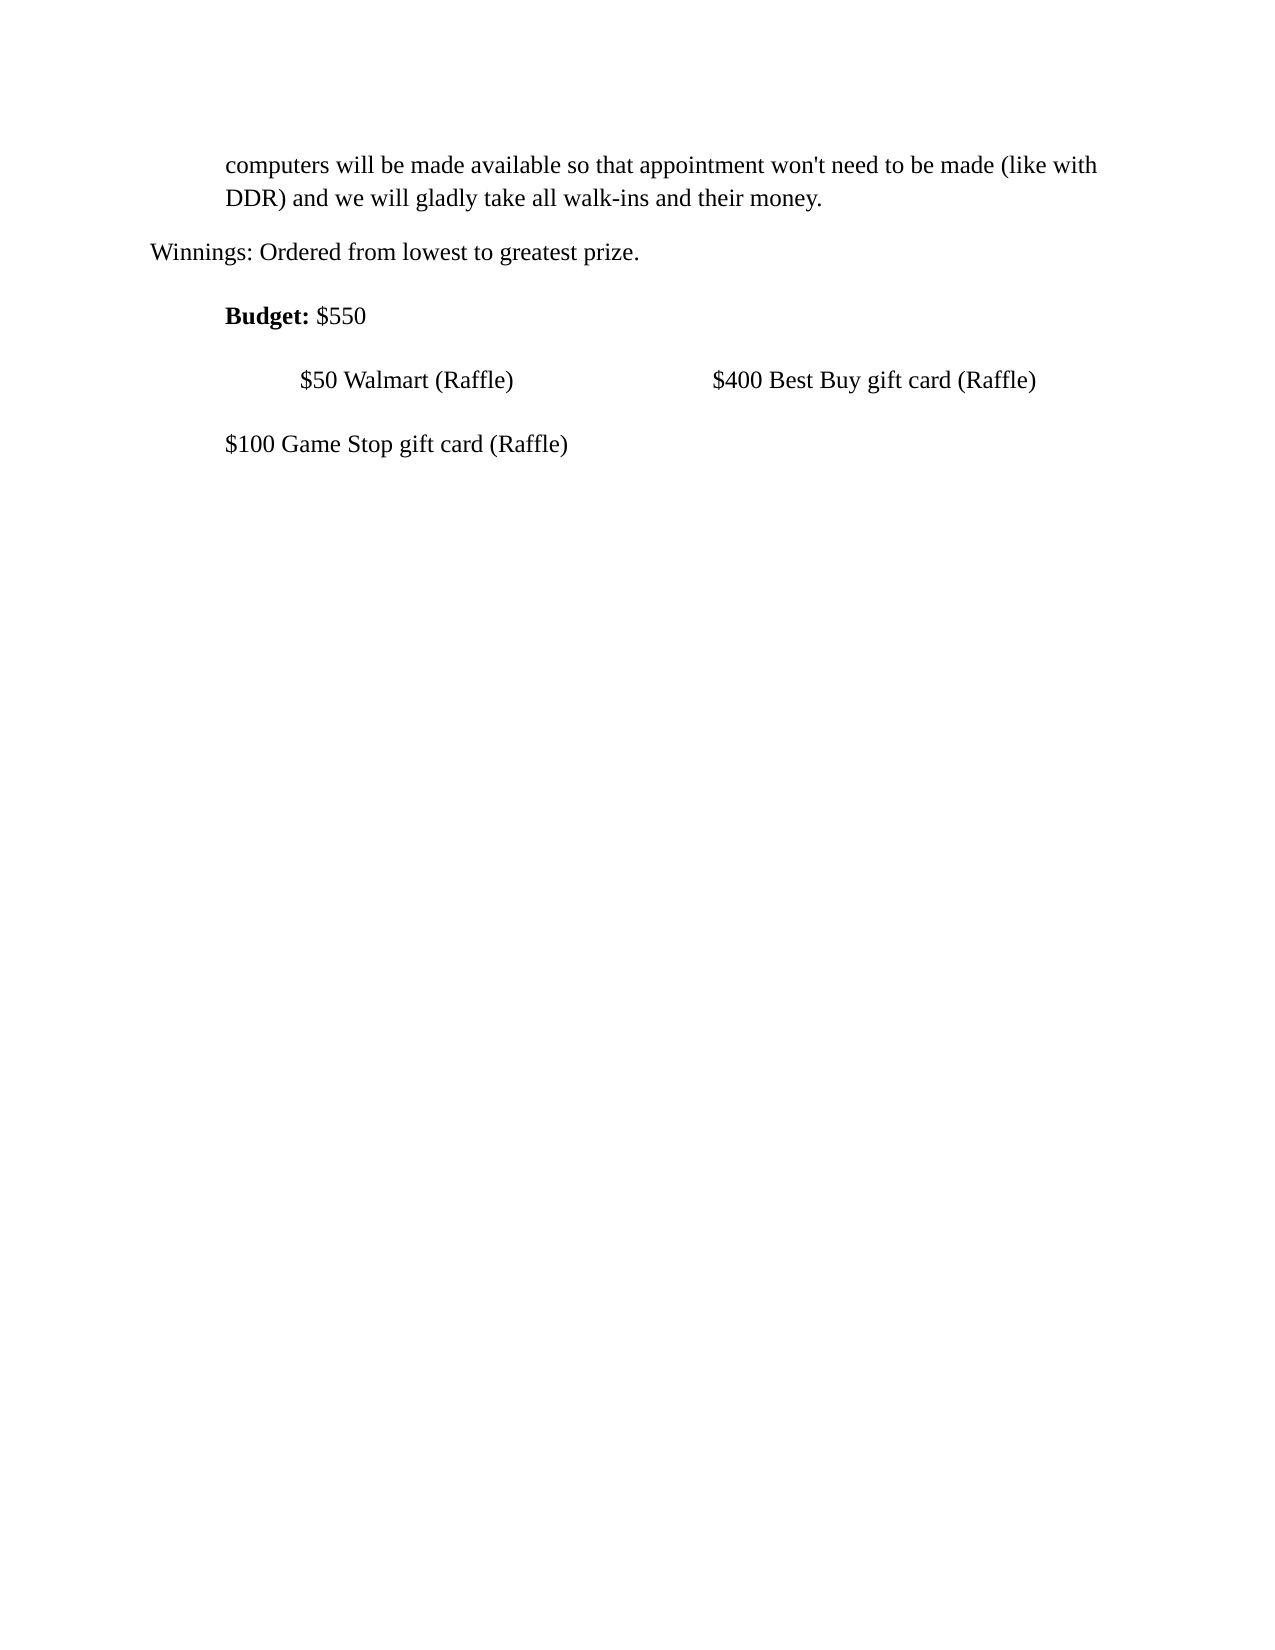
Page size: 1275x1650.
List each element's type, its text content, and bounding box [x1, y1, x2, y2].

text Winnings: Ordered from lowest to greatest prize. [150, 237, 1125, 266]
text computers will be made available so that appointment won't need to be made (like with DDR) and we will gladly take all walk-ins and their money. [225, 150, 1125, 212]
text $400 Best Buy gift card (Raffle) [637, 365, 1125, 393]
text $100 Game Stop gift card (Raffle) [150, 429, 637, 457]
text $50 Walmart (Raffle) [150, 365, 637, 393]
text Budget: $550 [150, 301, 1125, 329]
